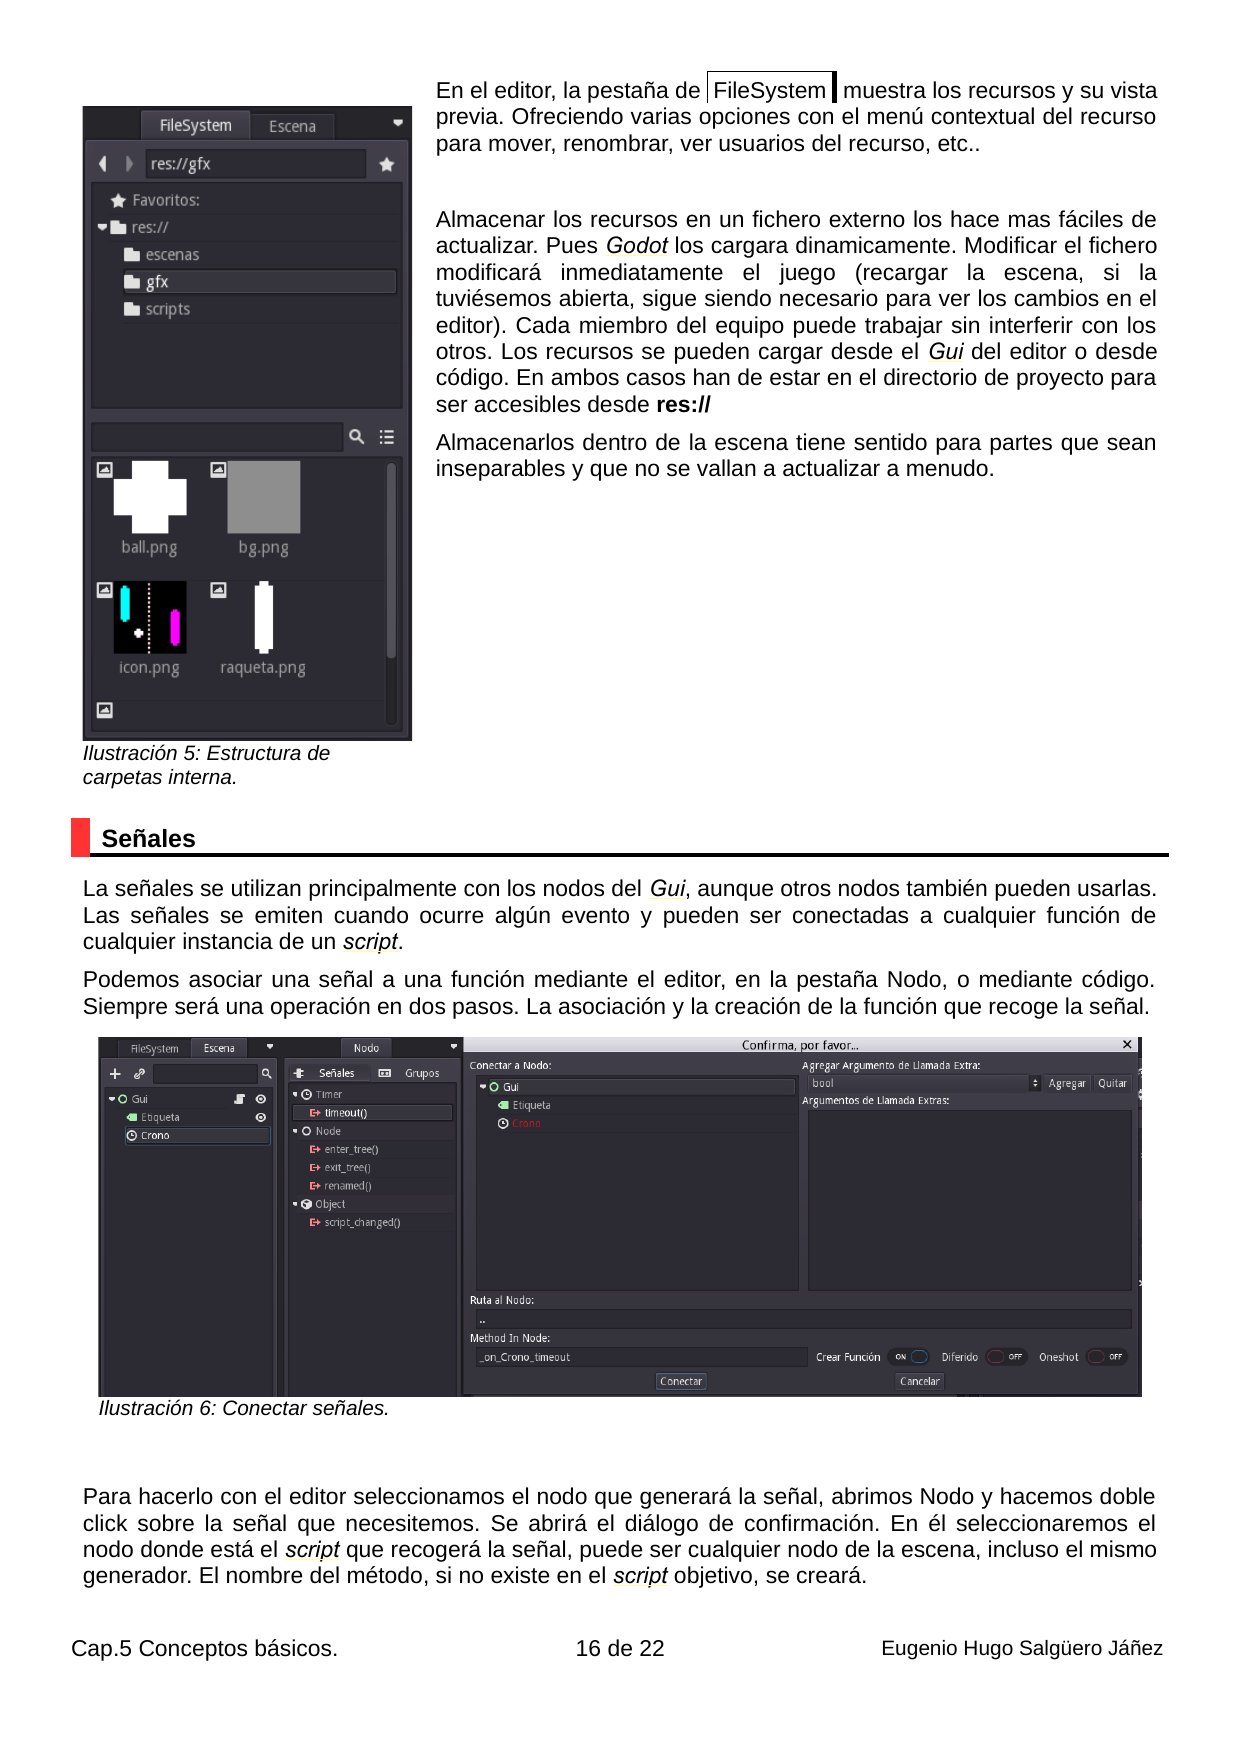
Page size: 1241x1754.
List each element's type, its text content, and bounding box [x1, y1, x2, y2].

text Almacenar los recursos en un fichero externo los hace mas fáciles de actualizar. Pues Godot los cargara dinamicamente. Modificar el fichero modificará inmediatamente el juego (recargar la escena, si la tuviésemos abierta, sigue siendo necesario para ver los cambios en el editor). Cada miembro del equipo puede trabajar sin interferir con los otros. Los recursos se pueden cargar desde el Gui del editor o desde código. En ambos casos han de estar en el directorio de proyecto para ser accesibles desde res:// [413, 206, 1158, 417]
text Ilustración 6: Conectar señales. [98, 1397, 1142, 1420]
text En el editor, la pestaña de FileSystem muestra los recursos y su vista previa. Ofreciendo varias opciones con el menú contextual del recurso para mover, renombrar, ver usuarios del recurso, etc.. [83, 71, 1158, 156]
picture [82, 106, 413, 741]
picture [98, 1037, 1142, 1397]
text Ilustración 5: Estructura de carpetas interna. [83, 741, 412, 789]
text La señales se utilizan principalmente con los nodos del Gui, aunque otros nodos también pueden usarlas. Las señales se emiten cuando ocurre algún evento y pueden ser conectadas a cualquier función de cualquier instancia de un script. [83, 875, 1158, 954]
text Almacenarlos dentro de la escena tiene sentido para partes que sean inseparables y que no se vallan a actualizar a menudo. [413, 429, 1158, 482]
text Para hacerlo con el editor seleccionamos el nodo que generará la señal, abrimos Nodo y hacemos doble click sobre la señal que necesitemos. Se abrirá el diálogo de confirmación. En él seleccionaremos el nodo donde está el script que recogerá la señal, puede ser cualquier nodo de la escena, incluso el mismo generador. El nombre del método, si no existe en el script objetivo, se creará. [83, 1483, 1158, 1588]
text Podemos asociar una señal a una función mediante el editor, en la pestaña Nodo, o mediante código. Siempre será una operación en dos pasos. La asociación y la creación de la función que recoge la señal. [83, 966, 1158, 1019]
subtitle Señales [90, 818, 1169, 853]
